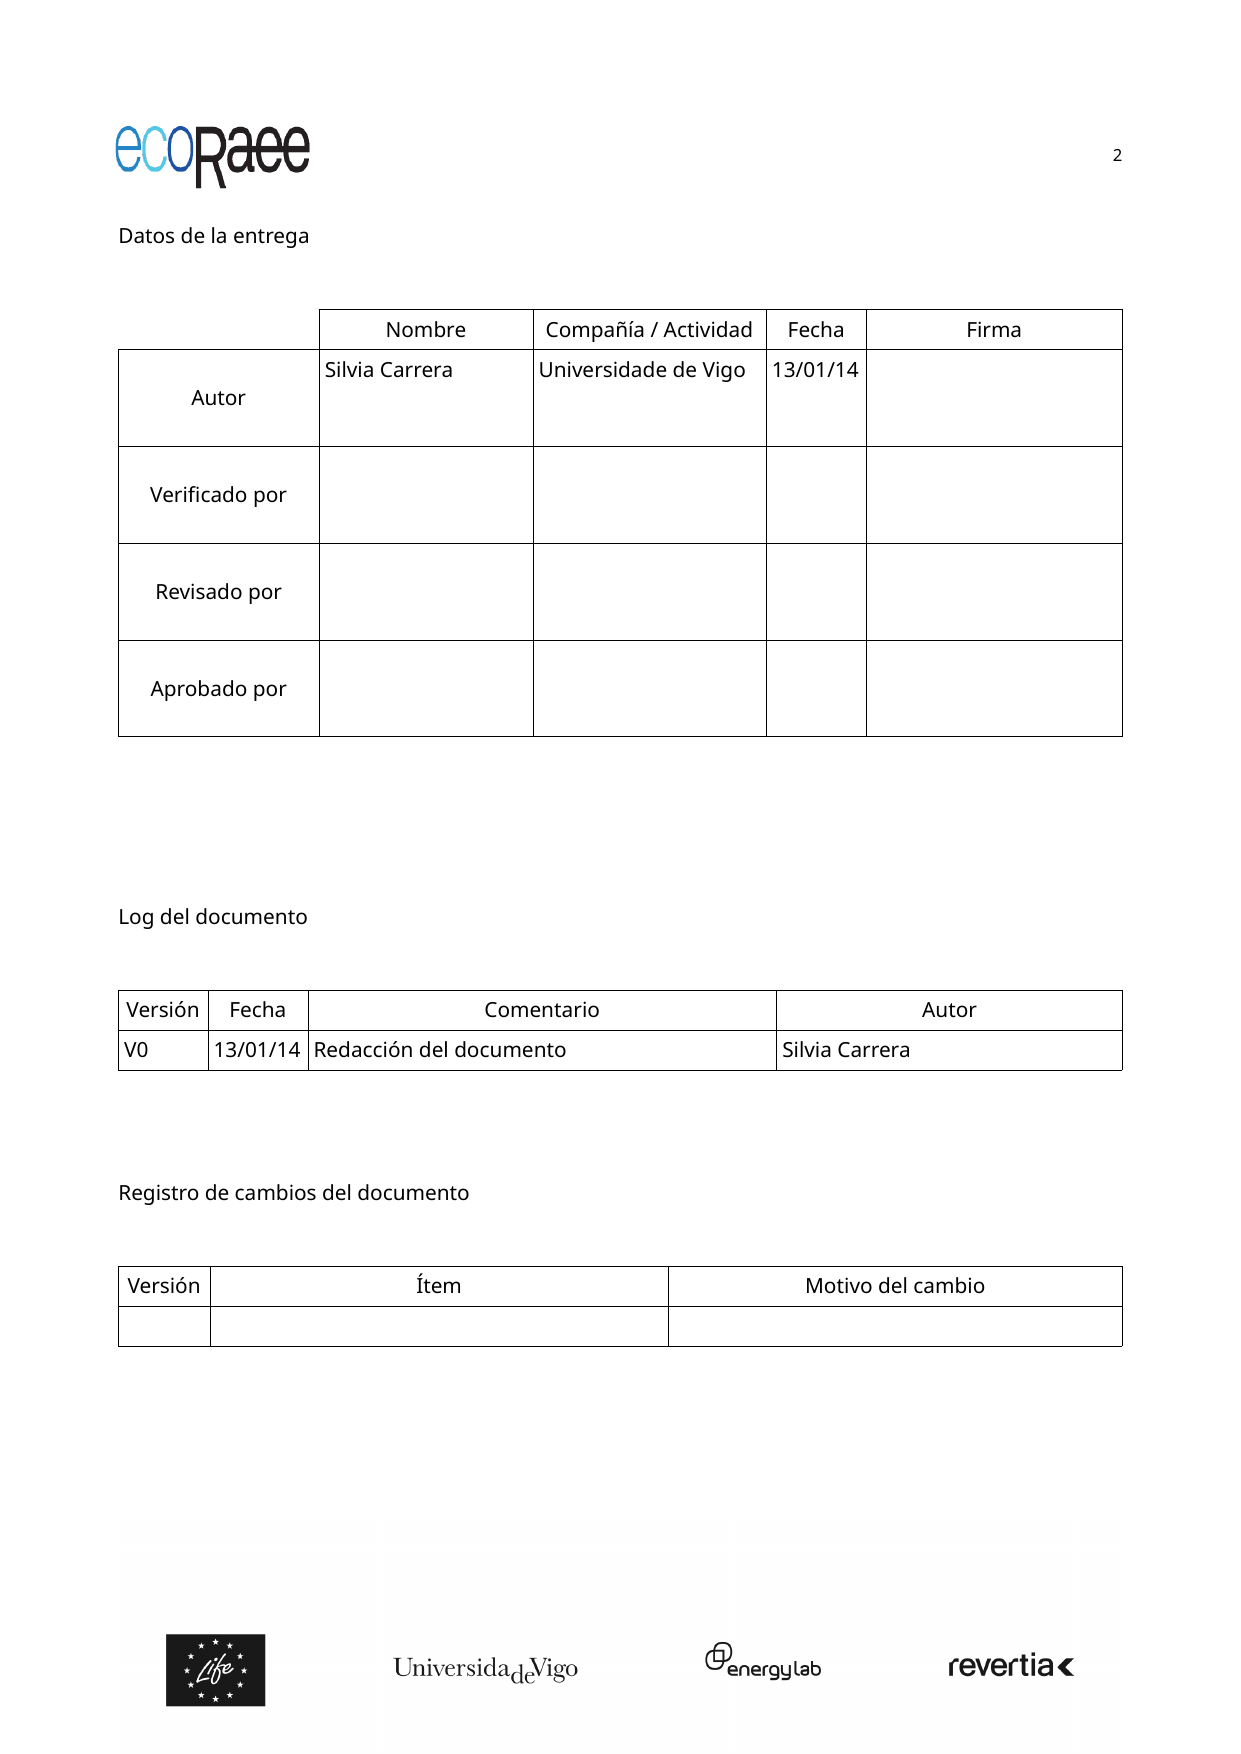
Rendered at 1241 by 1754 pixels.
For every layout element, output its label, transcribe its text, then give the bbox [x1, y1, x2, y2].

table_cell [119, 1307, 210, 1346]
table_header Comentario [309, 991, 776, 1029]
table_cell 13/01/14 [209, 1031, 308, 1069]
table_cell [320, 447, 533, 543]
table_header Motivo del cambio [669, 1267, 1122, 1306]
table_cell [767, 544, 866, 639]
table_header Fecha [209, 991, 308, 1029]
table_cell Universidade de Vigo [534, 350, 766, 446]
table_header Nombre [320, 310, 533, 349]
picture [118, 1514, 1123, 1754]
table_cell [867, 544, 1122, 639]
text Registro de cambios del documento [118, 1178, 1122, 1207]
table_header Fecha [767, 310, 866, 349]
text Datos de la entrega [118, 221, 1122, 250]
table_cell 13/01/14 [767, 350, 866, 446]
table_cell Revisado por [119, 544, 319, 639]
table_cell [867, 350, 1122, 446]
table_cell Verificado por [119, 447, 319, 543]
table_cell [534, 447, 766, 543]
picture [114, 124, 311, 190]
table_cell [320, 641, 533, 736]
table_cell [767, 641, 866, 736]
table_header [118, 309, 319, 349]
table_cell [534, 641, 766, 736]
table_cell [867, 641, 1122, 736]
table_cell [320, 544, 533, 639]
table_cell [534, 544, 766, 639]
table_cell [767, 447, 866, 543]
table_header Autor [777, 991, 1122, 1029]
table_header Versión [119, 1267, 210, 1306]
table_header Ítem [211, 1267, 668, 1306]
table_header Versión [119, 991, 208, 1029]
table_cell Aprobado por [119, 641, 319, 736]
table_header Firma [867, 310, 1122, 349]
table_cell Redacción del documento [309, 1031, 776, 1069]
table_cell Silvia Carrera [320, 350, 533, 446]
table_cell V0 [119, 1031, 208, 1069]
text Log del documento [118, 902, 1122, 931]
table_cell [669, 1307, 1122, 1346]
table_cell Autor [119, 350, 319, 446]
table_header Compañía / Actividad [534, 310, 766, 349]
table_cell Silvia Carrera [777, 1031, 1122, 1069]
table_cell [211, 1307, 668, 1346]
table_cell [867, 447, 1122, 543]
